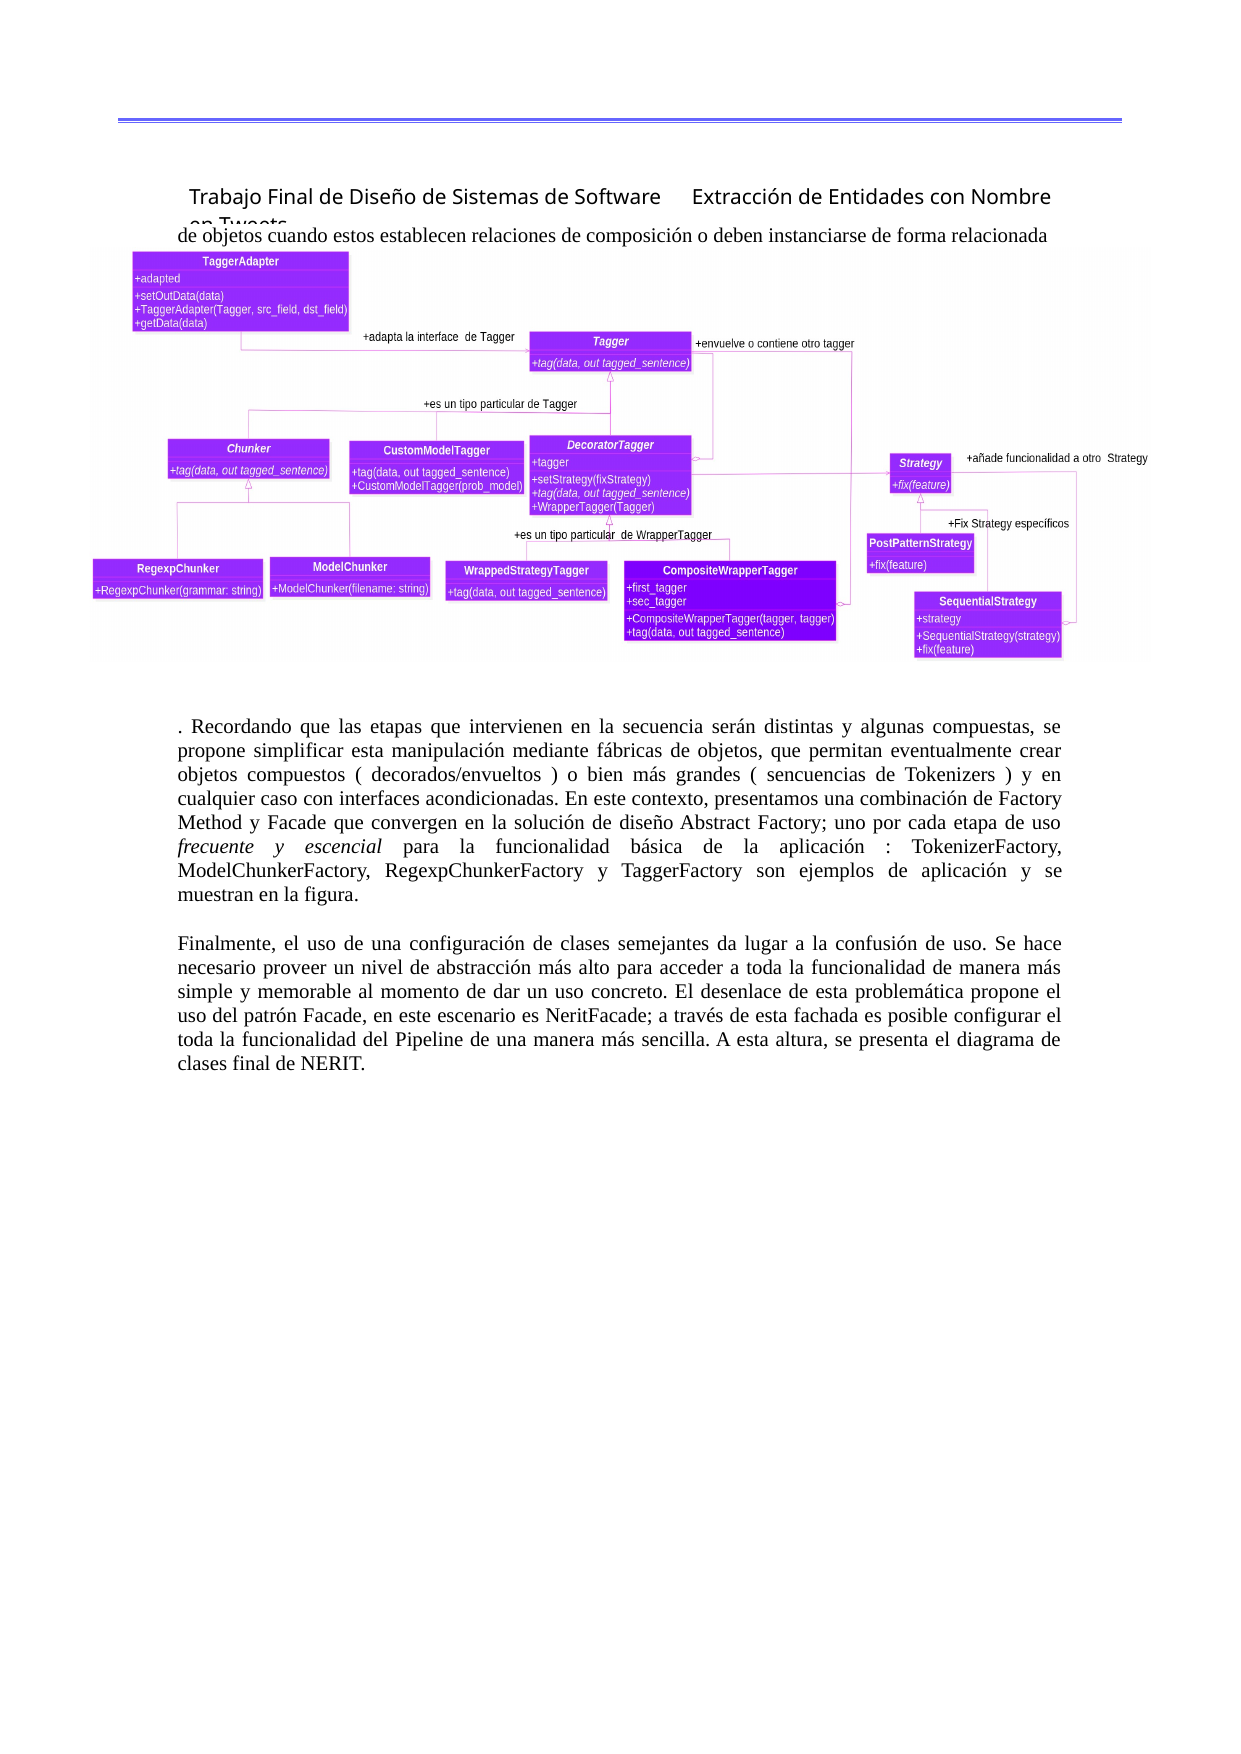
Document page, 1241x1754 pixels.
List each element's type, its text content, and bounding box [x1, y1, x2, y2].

text Evidentemente la instanciación de objetos deriva en un problema proporcional al numero y construcción de objetos cuando estos establecen relaciones de composición o deben instanciarse de forma relacionada [177, 223, 1063, 247]
text Finalmente, el uso de una configuración de clases semejantes da lugar a la confusión de uso. Se hace necesario proveer un nivel de abstracción más alto para acceder a toda la funcionalidad de manera más simple y memorable al momento de dar un uso concreto. El desenlace de esta problemática propone el uso del patrón Facade, en este escenario es NeritFacade; a través de esta fachada es posible configurar el toda la funcionalidad del Pipeline de una manera más sencilla. A esta altura, se presenta el diagrama de clases final de NERIT. [177, 931, 1063, 1075]
text . Recordando que las etapas que intervienen en la secuencia serán distintas y algunas compuestas, se propone simplificar esta manipulación mediante fábricas de objetos, que permitan eventualmente crear objetos compuestos ( decorados/envueltos ) o bien más grandes ( sencuencias de Tokenizers ) y en cualquier caso con interfaces acondicionadas. En este contexto, presentamos una combinación de Factory Method y Facade que convergen en la solución de diseño Abstract Factory; uno por cada etapa de uso frecuente y escencial para la funcionalidad básica de la aplicación : TokenizerFactory, ModelChunkerFactory, RegexpChunkerFactory y TaggerFactory son ejemplos de aplicación y se muestran en la figura. [177, 714, 1063, 906]
picture [89, 247, 1151, 662]
